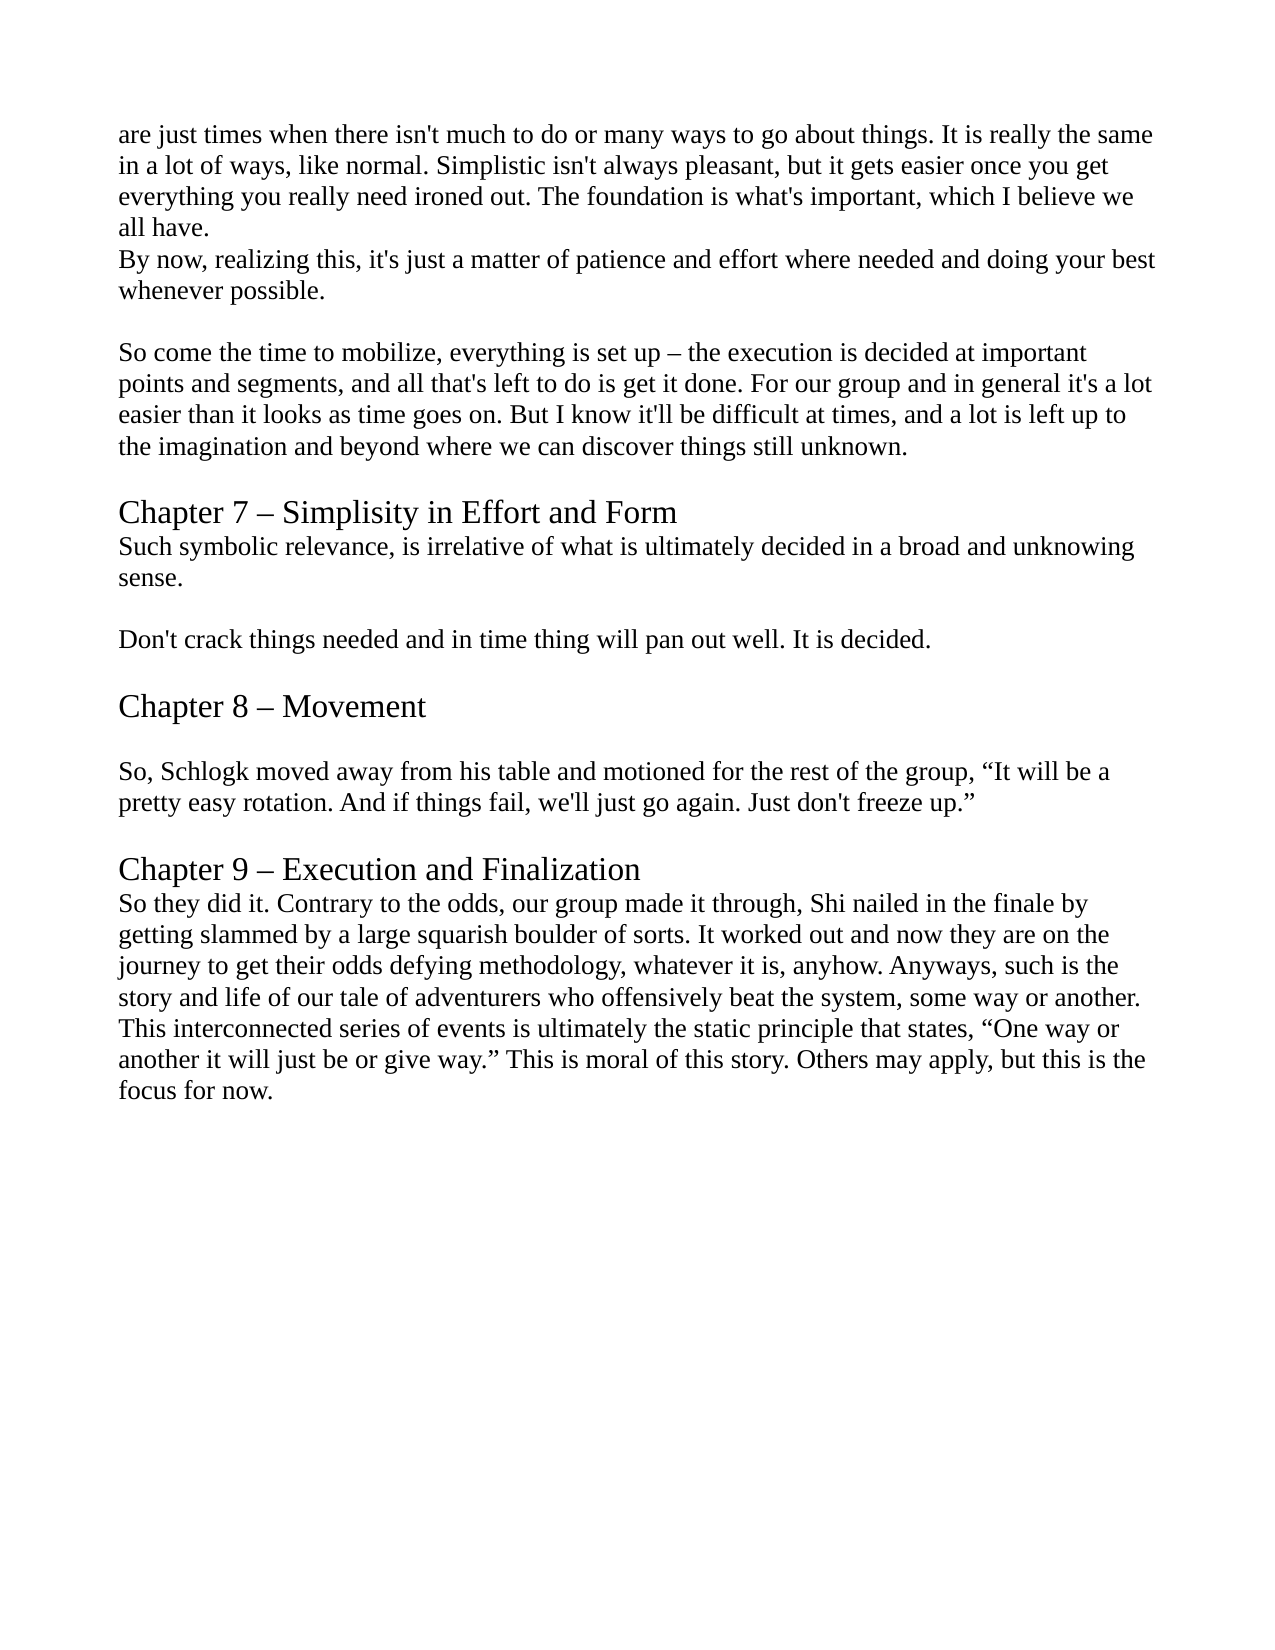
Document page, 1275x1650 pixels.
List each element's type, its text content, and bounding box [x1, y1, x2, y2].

text Don't crack things needed and in time thing will pan out well. It is decided. [118, 624, 1157, 655]
text Such symbolic relevance, is irrelative of what is ultimately decided in a broad and unknowing sense. [118, 530, 1157, 592]
text Chapter 9 – Execution and Finalization [118, 849, 1157, 887]
text So they did it. Contrary to the odds, our group made it through, Shi nailed in the finale by getting slammed by a large squarish boulder of sorts. It worked out and now they are on the journey to get their odds defying methodology, whatever it is, anyhow. Anyways, such is the story and life of our tale of adventurers who offensively beat the system, some way or another. This interconnected series of events is ultimately the static principle that states, “One way or another it will just be or give way.” This is moral of this story. Others may apply, but this is the focus for now. [118, 887, 1157, 1105]
text Chapter 7 – Simplisity in Effort and Form [118, 492, 1157, 530]
text So, Schlogk moved away from his table and motioned for the rest of the group, “It will be a pretty easy rotation. And if things fail, we'll just go again. Just don't freeze up.” [118, 755, 1157, 818]
text So come the time to mobilize, everything is set up – the execution is decided at important points and segments, and all that's left to do is get it done. For our group and in general it's a lot easier than it looks as time goes on. But I know it'll be difficult at times, and a lot is left up to the imagination and beyond where we can discover things still unknown. [118, 336, 1157, 461]
text are just times when there isn't much to do or many ways to go about things. It is really the same in a lot of ways, like normal. Simplistic isn't always pleasant, but it gets easier once you get everything you really need ironed out. The foundation is what's important, which I believe we all have. [118, 118, 1157, 243]
text By now, realizing this, it's just a matter of patience and effort where needed and doing your best whenever possible. [118, 243, 1157, 305]
text Chapter 8 – Movement [118, 686, 1157, 724]
